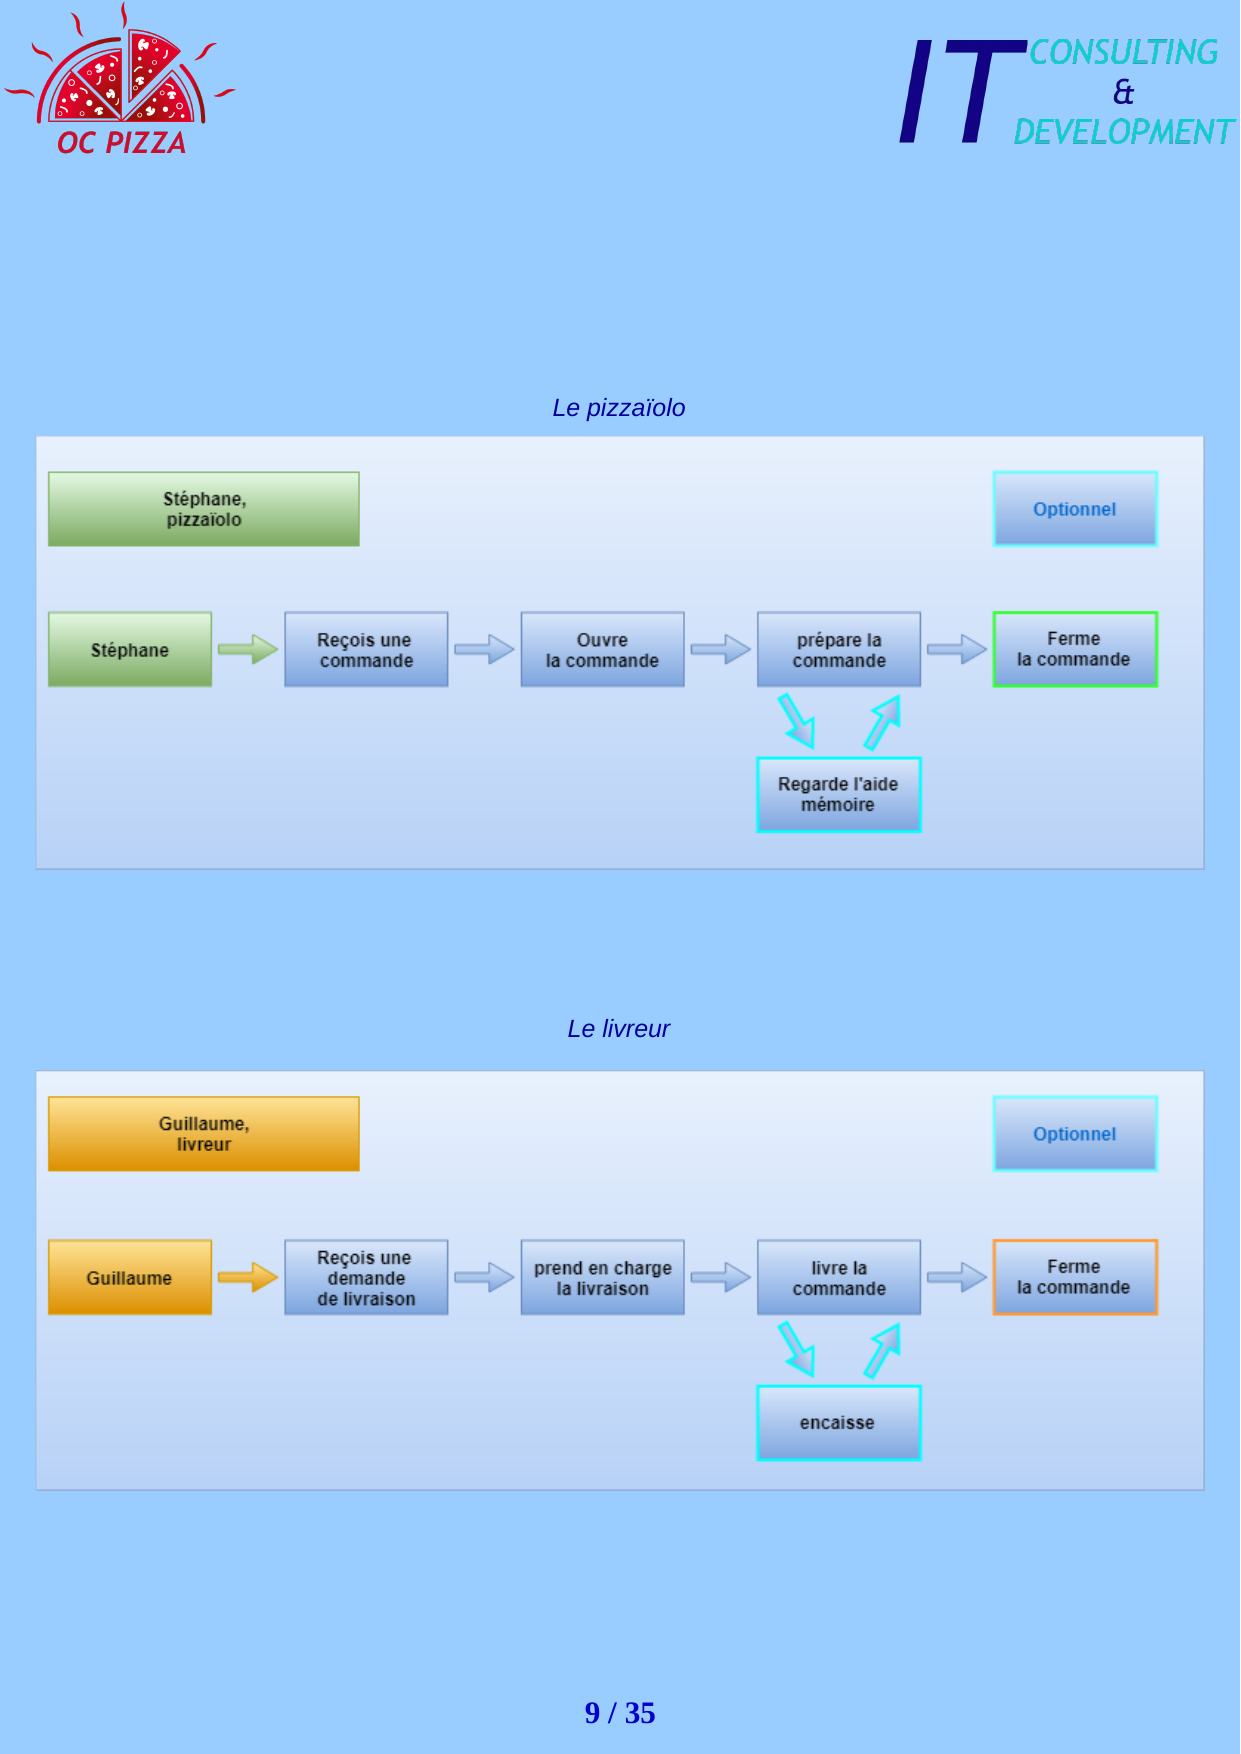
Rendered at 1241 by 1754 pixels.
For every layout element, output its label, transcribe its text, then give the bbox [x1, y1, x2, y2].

text Le pizzaïolo [0, 393, 1240, 422]
picture [35, 436, 1205, 870]
picture [884, 21, 1240, 163]
picture [0, 0, 237, 163]
text Le livreur [0, 1014, 1240, 1042]
picture [35, 1070, 1205, 1491]
